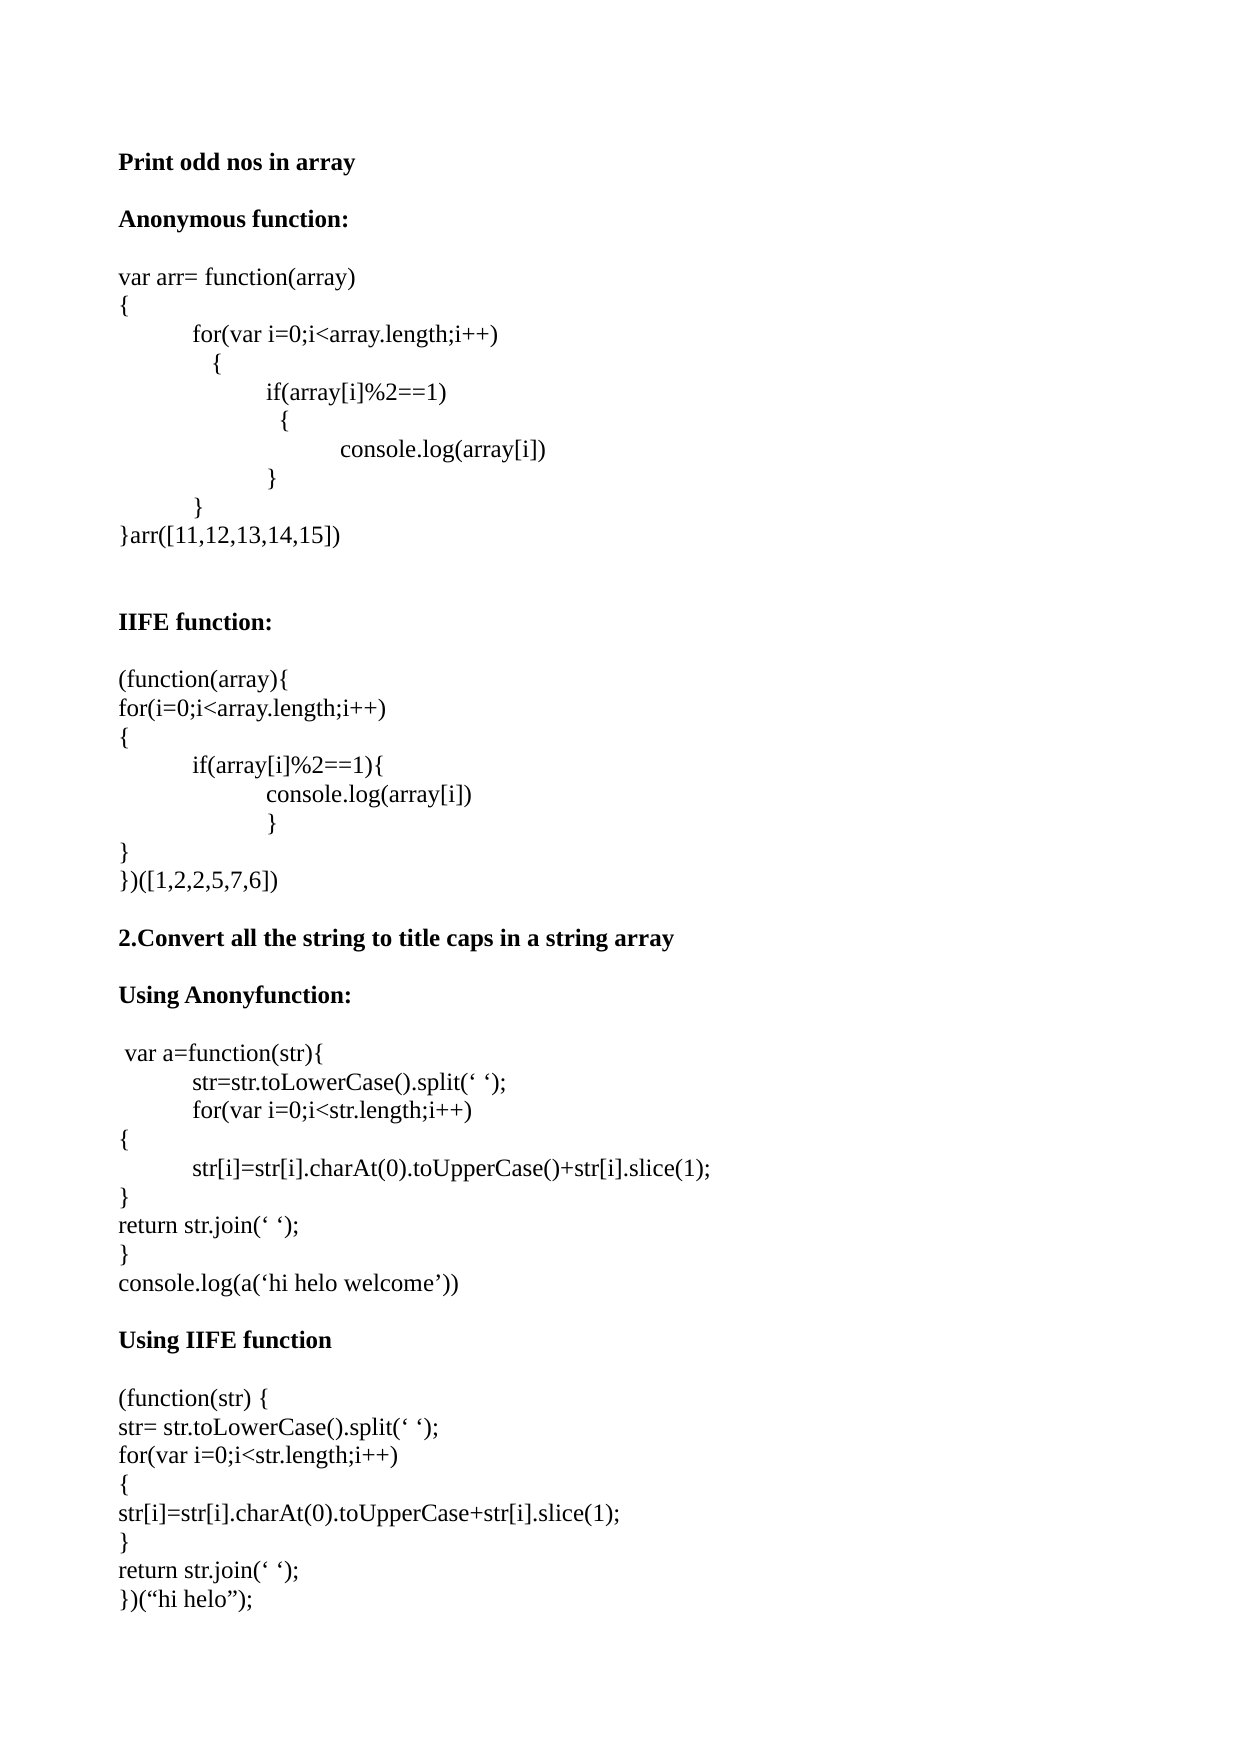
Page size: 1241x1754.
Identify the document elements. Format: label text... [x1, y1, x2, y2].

text { [118, 348, 1122, 377]
text IIFE function: [118, 607, 1122, 636]
text (function(array){ [118, 664, 1122, 693]
text console.log(a(‘hi helo welcome’)) [118, 1268, 1122, 1297]
text 2.Convert all the string to title caps in a string array [118, 923, 1122, 952]
text { [118, 1469, 1122, 1498]
text str[i]=str[i].charAt(0).toUpperCase+str[i].slice(1); [118, 1498, 1122, 1527]
text Using IIFE function [118, 1326, 1122, 1354]
text str= str.toLowerCase().split(‘ ‘); [118, 1412, 1122, 1441]
text Anonymous function: [118, 204, 1122, 233]
text }arr([11,12,13,14,15]) [118, 521, 1122, 549]
text for(var i=0;i<array.length;i++) [118, 319, 1122, 348]
text })([1,2,2,5,7,6]) [118, 866, 1122, 894]
text } [118, 492, 1122, 521]
text for(i=0;i<array.length;i++) [118, 693, 1122, 722]
text } [118, 837, 1122, 866]
text for(var i=0;i<str.length;i++) [118, 1096, 1122, 1124]
text var a=function(str){ [118, 1038, 1122, 1067]
text str[i]=str[i].charAt(0).toUpperCase()+str[i].slice(1); [118, 1153, 1122, 1182]
text { [118, 722, 1122, 751]
text } [118, 808, 1122, 837]
text } [118, 1239, 1122, 1268]
text console.log(array[i]) [118, 434, 1122, 463]
text { [118, 1124, 1122, 1153]
text })(“hi helo”); [118, 1584, 1122, 1613]
text str=str.toLowerCase().split(‘ ‘); [118, 1067, 1122, 1096]
text } [118, 1182, 1122, 1211]
text if(array[i]%2==1){ [118, 751, 1122, 779]
text return str.join(‘ ‘); [118, 1211, 1122, 1239]
text { [118, 406, 1122, 434]
text } [118, 1527, 1122, 1556]
text Using Anonyfunction: [118, 981, 1122, 1009]
text if(array[i]%2==1) [118, 377, 1122, 406]
text } [118, 463, 1122, 492]
text return str.join(‘ ‘); [118, 1556, 1122, 1584]
text var arr= function(array) [118, 262, 1122, 291]
text Print odd nos in array [118, 147, 1122, 176]
text (function(str) { [118, 1383, 1122, 1412]
text { [118, 291, 1122, 319]
text for(var i=0;i<str.length;i++) [118, 1441, 1122, 1469]
text console.log(array[i]) [118, 779, 1122, 808]
